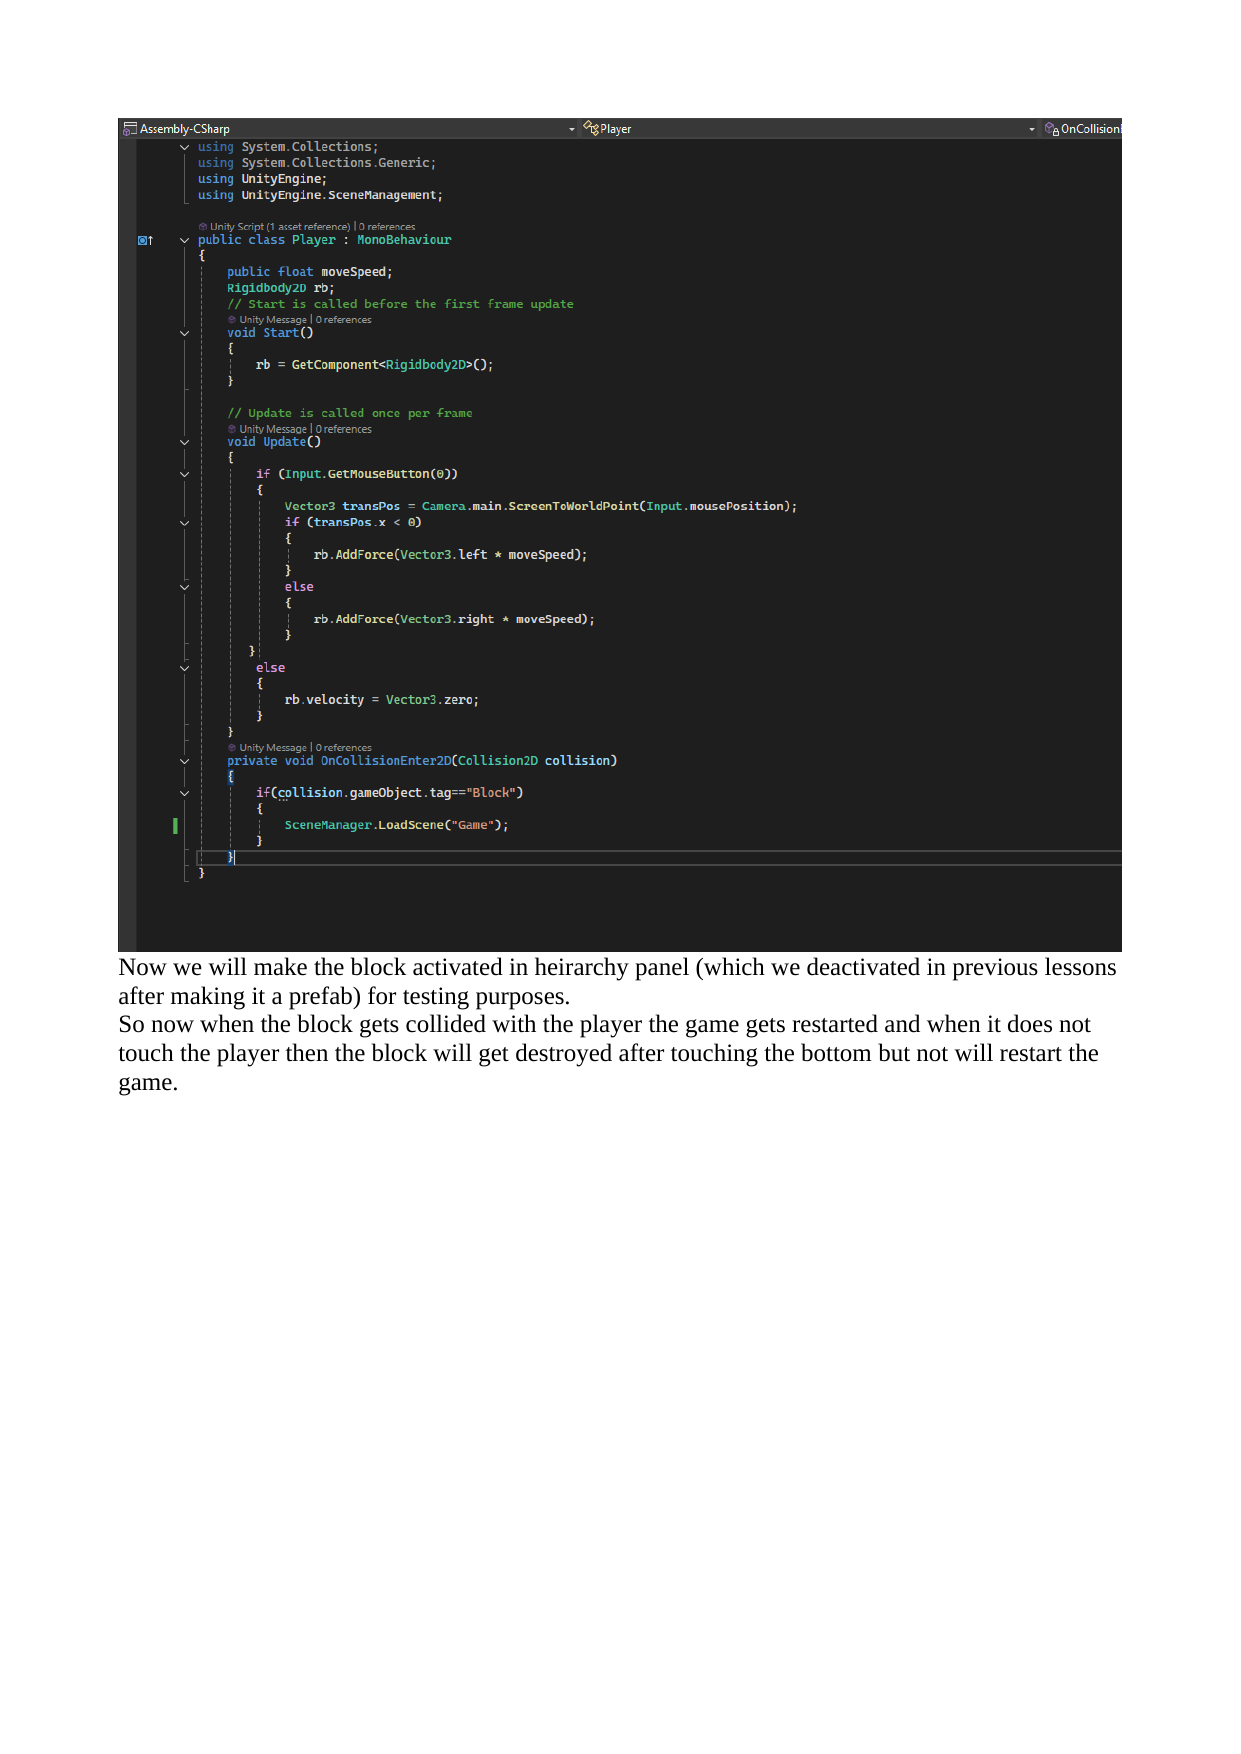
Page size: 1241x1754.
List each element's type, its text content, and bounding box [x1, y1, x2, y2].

text Now we will make the block activated in heirarchy panel (which we deactivated in previous lessons [118, 952, 1122, 981]
text So now when the block gets collided with the player the game gets restarted and when it does not touch the player then the block will get destroyed after touching the bottom but not will restart the game. [118, 1009, 1122, 1096]
text after making it a prefab) for testing purposes. [118, 981, 1122, 1009]
picture [118, 118, 1122, 952]
